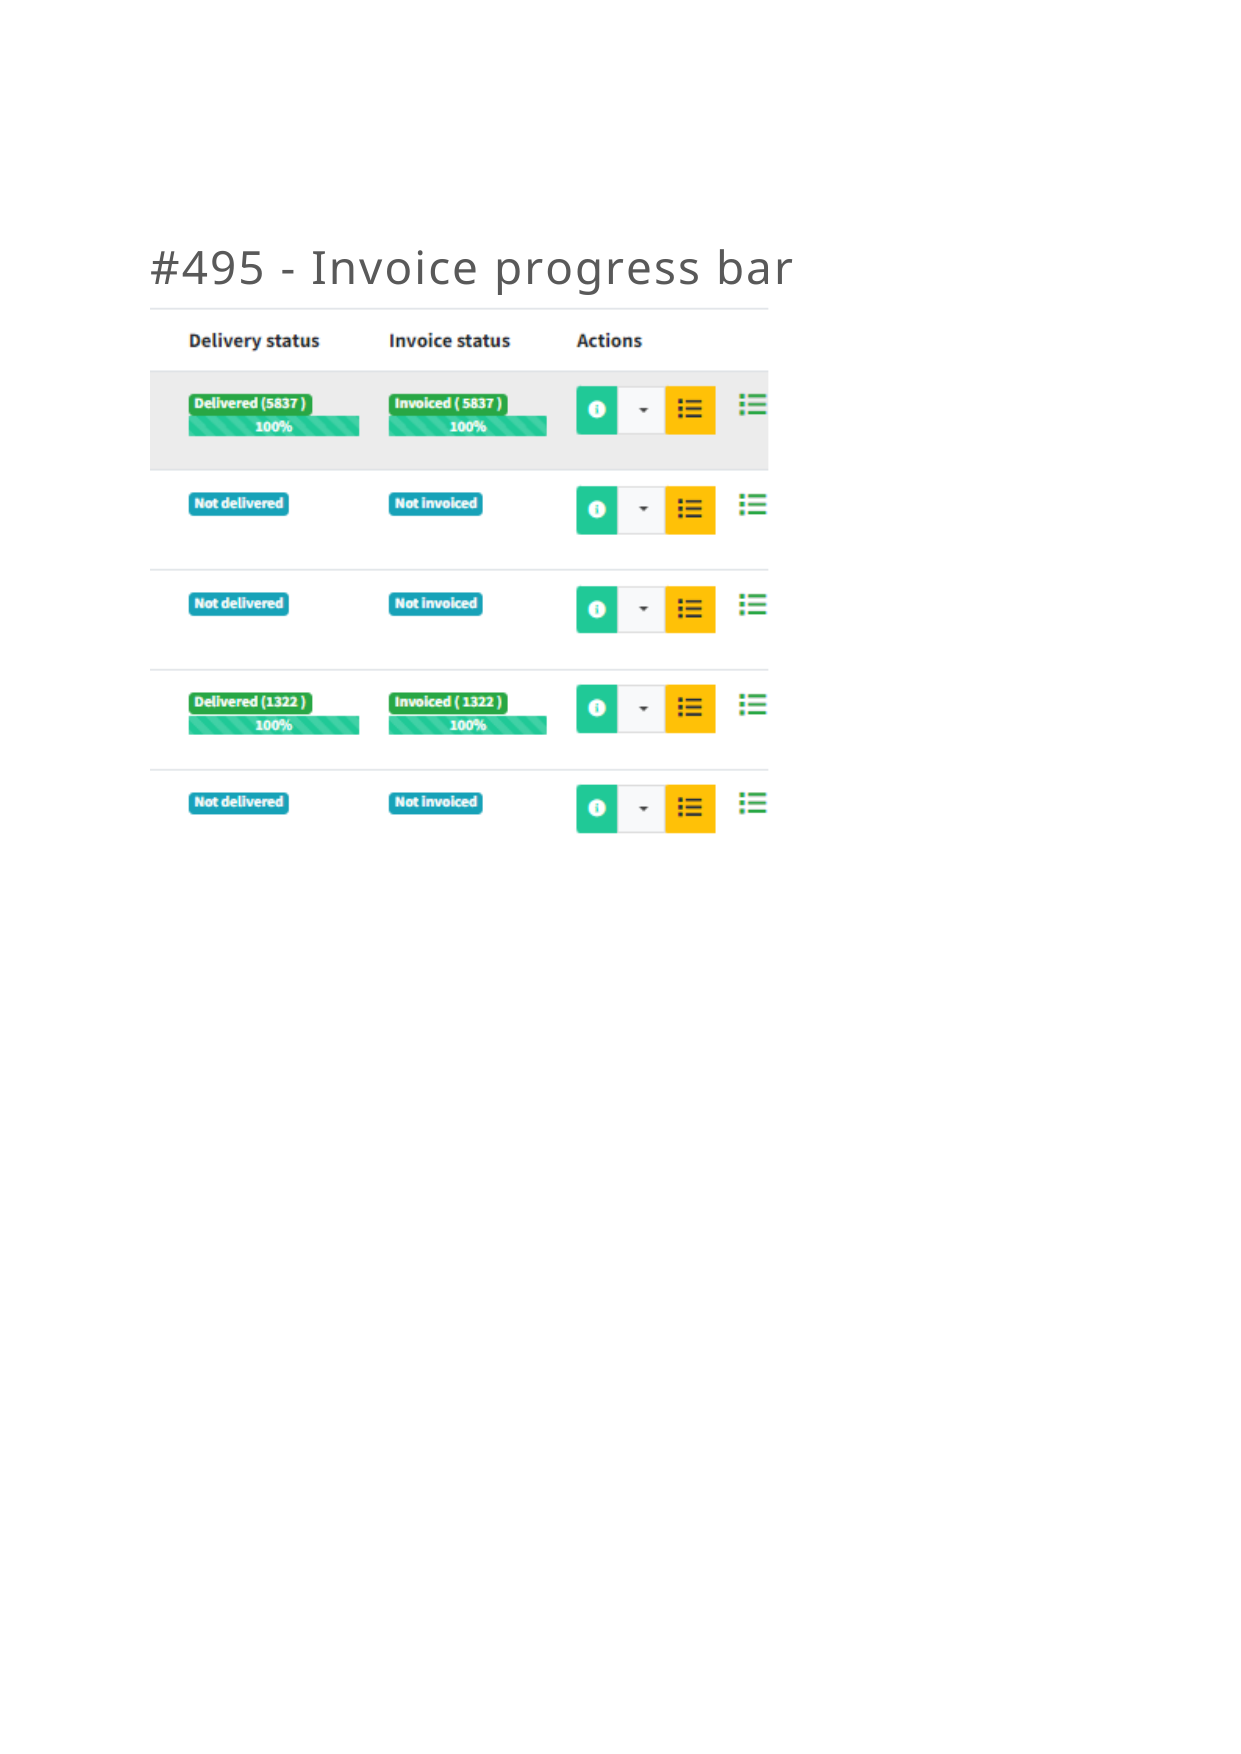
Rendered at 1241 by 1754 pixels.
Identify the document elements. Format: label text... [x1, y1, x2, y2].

subtitle #495 - Invoice progress bar [150, 236, 1090, 298]
